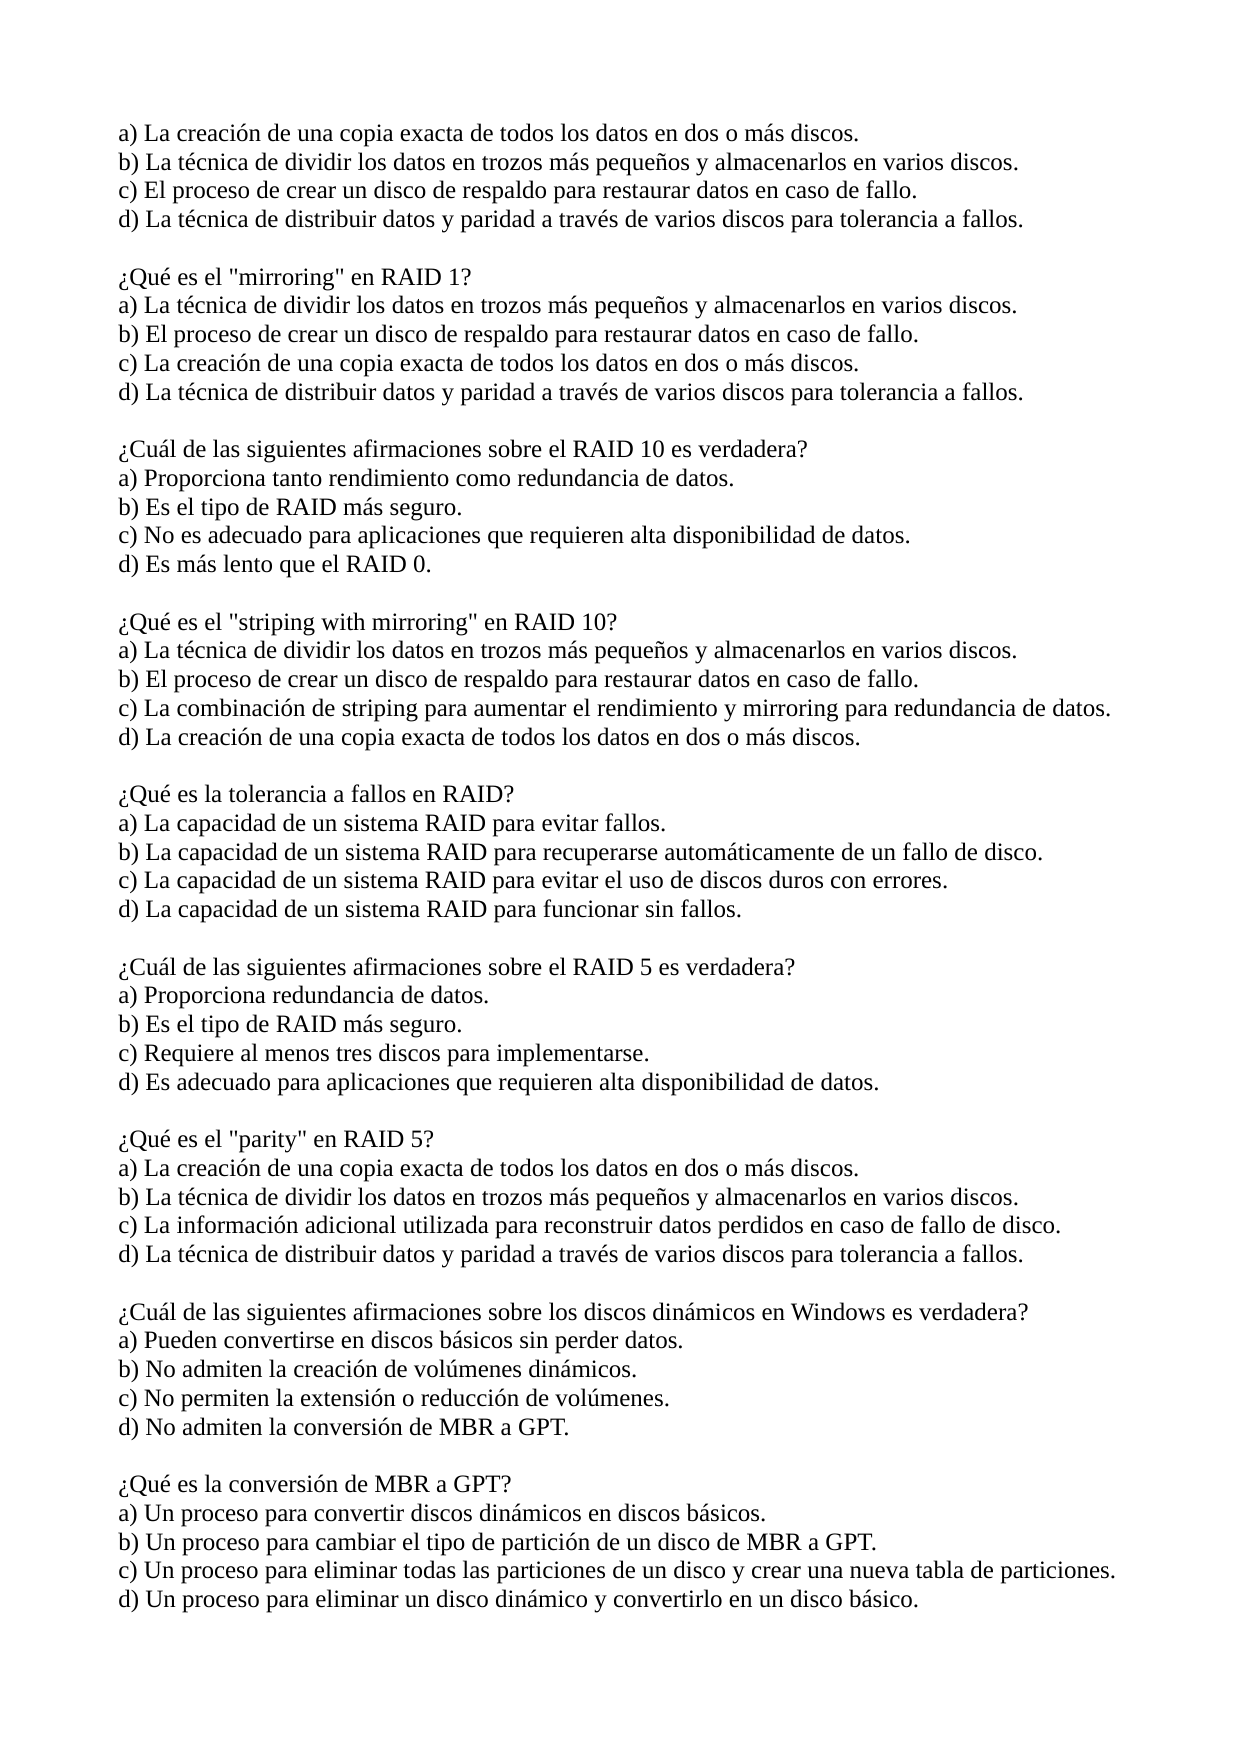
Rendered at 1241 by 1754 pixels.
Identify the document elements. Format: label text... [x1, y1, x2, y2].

text c) La capacidad de un sistema RAID para evitar el uso de discos duros con errores. [118, 866, 1122, 894]
text ¿Qué es el "mirroring" en RAID 1? [118, 262, 1122, 291]
text d) La técnica de distribuir datos y paridad a través de varios discos para tolerancia a fallos. [118, 204, 1122, 233]
text d) La creación de una copia exacta de todos los datos en dos o más discos. [118, 722, 1122, 751]
text ¿Qué es la conversión de MBR a GPT? [118, 1469, 1122, 1498]
text b) El proceso de crear un disco de respaldo para restaurar datos en caso de fallo. [118, 664, 1122, 693]
text b) La técnica de dividir los datos en trozos más pequeños y almacenarlos en varios discos. [118, 1182, 1122, 1211]
text ¿Qué es el "striping with mirroring" en RAID 10? [118, 607, 1122, 636]
text c) El proceso de crear un disco de respaldo para restaurar datos en caso de fallo. [118, 176, 1122, 204]
text c) No es adecuado para aplicaciones que requieren alta disponibilidad de datos. [118, 521, 1122, 549]
text a) Pueden convertirse en discos básicos sin perder datos. [118, 1326, 1122, 1354]
text b) Un proceso para cambiar el tipo de partición de un disco de MBR a GPT. [118, 1527, 1122, 1556]
text a) La creación de una copia exacta de todos los datos en dos o más discos. [118, 118, 1122, 147]
text b) La capacidad de un sistema RAID para recuperarse automáticamente de un fallo de disco. [118, 837, 1122, 866]
text ¿Cuál de las siguientes afirmaciones sobre los discos dinámicos en Windows es verdadera? [118, 1297, 1122, 1326]
text ¿Cuál de las siguientes afirmaciones sobre el RAID 5 es verdadera? [118, 952, 1122, 981]
text d) Es adecuado para aplicaciones que requieren alta disponibilidad de datos. [118, 1067, 1122, 1096]
text c) La información adicional utilizada para reconstruir datos perdidos en caso de fallo de disco. [118, 1211, 1122, 1239]
text b) Es el tipo de RAID más seguro. [118, 492, 1122, 521]
text d) La técnica de distribuir datos y paridad a través de varios discos para tolerancia a fallos. [118, 377, 1122, 406]
text a) La capacidad de un sistema RAID para evitar fallos. [118, 808, 1122, 837]
text d) La técnica de distribuir datos y paridad a través de varios discos para tolerancia a fallos. [118, 1239, 1122, 1268]
text ¿Cuál de las siguientes afirmaciones sobre el RAID 10 es verdadera? [118, 434, 1122, 463]
text a) La técnica de dividir los datos en trozos más pequeños y almacenarlos en varios discos. [118, 636, 1122, 664]
text a) Proporciona redundancia de datos. [118, 981, 1122, 1009]
text ¿Qué es el "parity" en RAID 5? [118, 1124, 1122, 1153]
text d) Es más lento que el RAID 0. [118, 549, 1122, 578]
text b) La técnica de dividir los datos en trozos más pequeños y almacenarlos en varios discos. [118, 147, 1122, 176]
text a) La creación de una copia exacta de todos los datos en dos o más discos. [118, 1153, 1122, 1182]
text d) Un proceso para eliminar un disco dinámico y convertirlo en un disco básico. [118, 1584, 1122, 1613]
text b) Es el tipo de RAID más seguro. [118, 1009, 1122, 1038]
text b) No admiten la creación de volúmenes dinámicos. [118, 1354, 1122, 1383]
text c) La combinación de striping para aumentar el rendimiento y mirroring para redundancia de datos. [118, 693, 1122, 722]
text b) El proceso de crear un disco de respaldo para restaurar datos en caso de fallo. [118, 319, 1122, 348]
text c) La creación de una copia exacta de todos los datos en dos o más discos. [118, 348, 1122, 377]
text d) La capacidad de un sistema RAID para funcionar sin fallos. [118, 894, 1122, 923]
text c) No permiten la extensión o reducción de volúmenes. [118, 1383, 1122, 1412]
text a) Proporciona tanto rendimiento como redundancia de datos. [118, 463, 1122, 492]
text ¿Qué es la tolerancia a fallos en RAID? [118, 779, 1122, 808]
text a) Un proceso para convertir discos dinámicos en discos básicos. [118, 1498, 1122, 1527]
text a) La técnica de dividir los datos en trozos más pequeños y almacenarlos en varios discos. [118, 291, 1122, 319]
text d) No admiten la conversión de MBR a GPT. [118, 1412, 1122, 1441]
text c) Un proceso para eliminar todas las particiones de un disco y crear una nueva tabla de particiones. [118, 1556, 1122, 1584]
text c) Requiere al menos tres discos para implementarse. [118, 1038, 1122, 1067]
